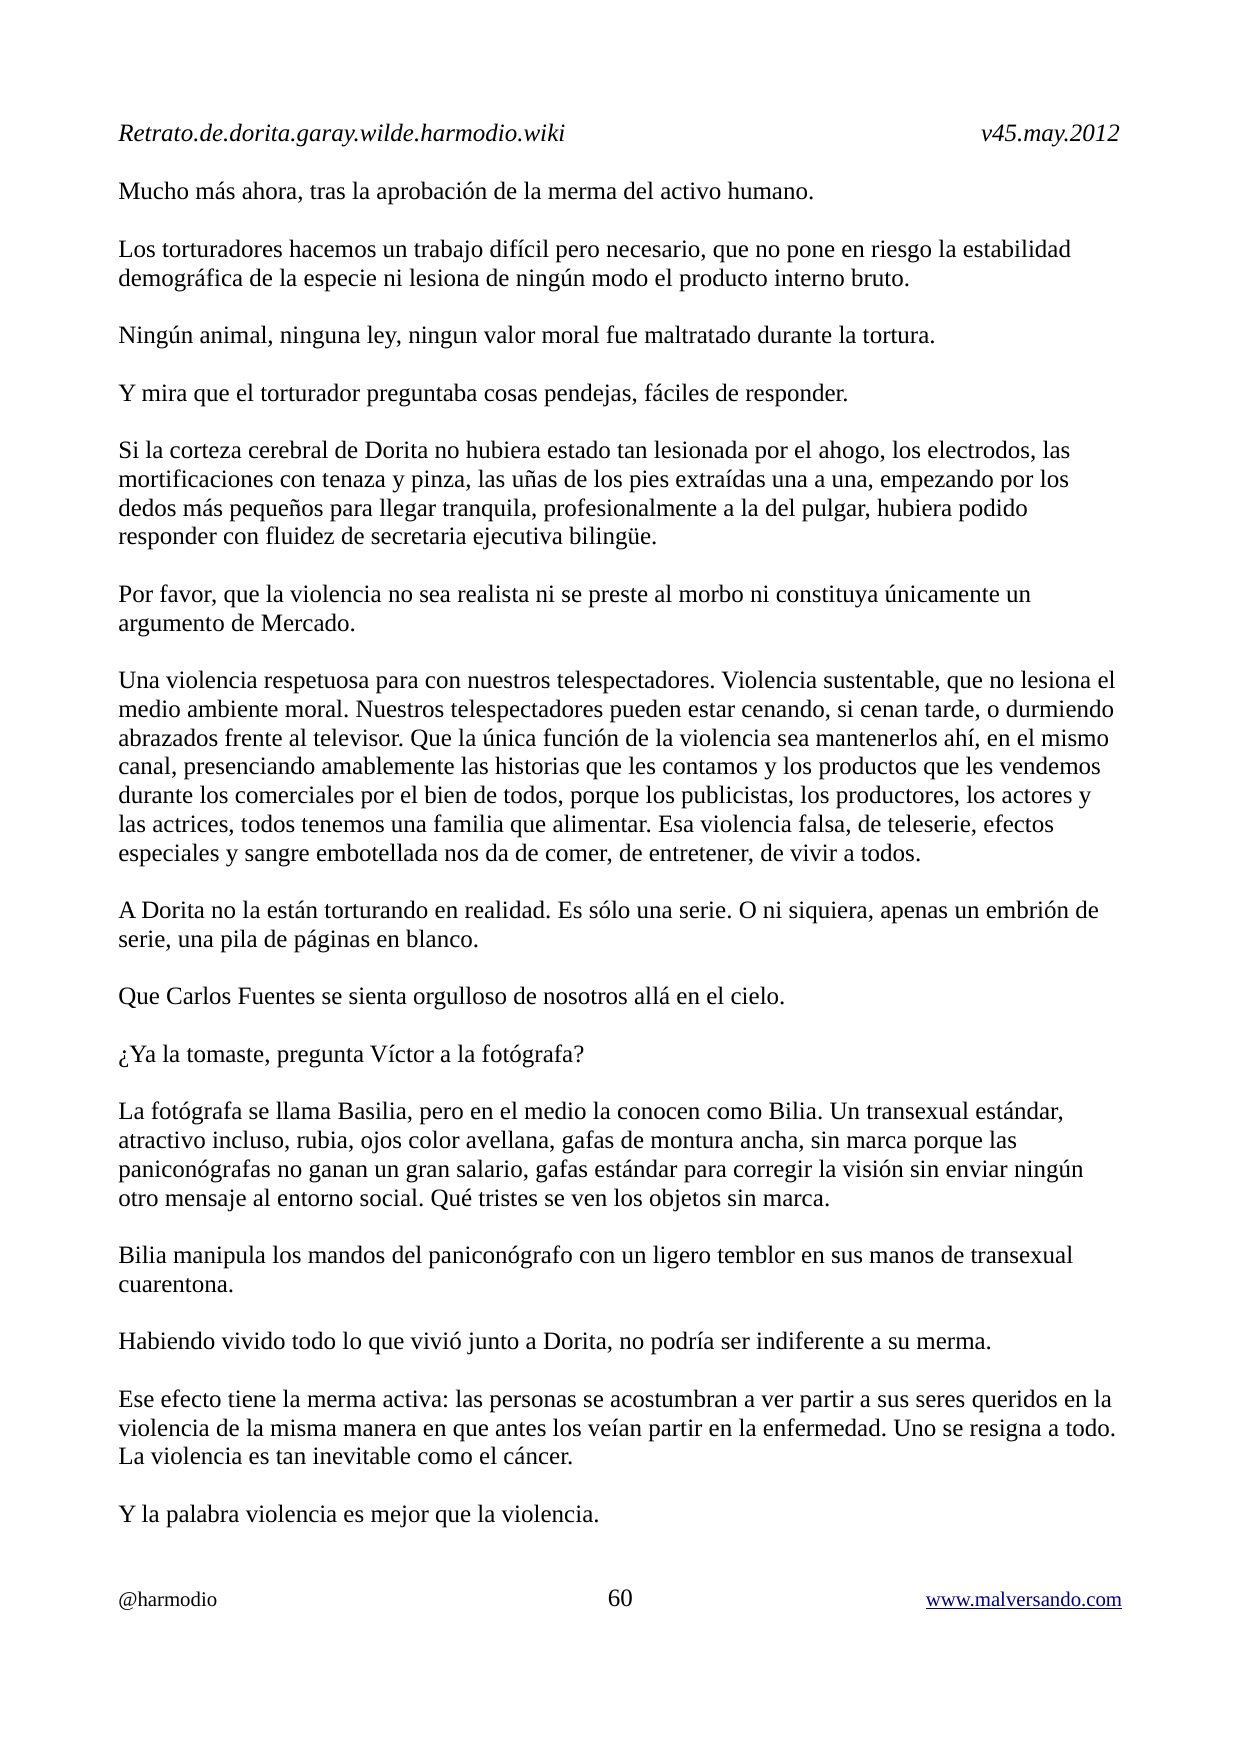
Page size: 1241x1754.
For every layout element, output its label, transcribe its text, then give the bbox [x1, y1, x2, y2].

text Ningún animal, ninguna ley, ningun valor moral fue maltratado durante la tortura. [118, 320, 1122, 349]
text Habiendo vivido todo lo que vivió junto a Dorita, no podría ser indiferente a su merma. [118, 1326, 1122, 1355]
text Si la corteza cerebral de Dorita no hubiera estado tan lesionada por el ahogo, los electrodos, las mortificaciones con tenaza y pinza, las uñas de los pies extraídas una a una, empezando por los dedos más pequeños para llegar tranquila, profesionalmente a la del pulgar, hubiera podido responder con fluidez de secretaria ejecutiva bilingüe. [118, 435, 1122, 550]
text Que Carlos Fuentes se sienta orgulloso de nosotros allá en el cielo. [118, 981, 1122, 1010]
text Una violencia respetuosa para con nuestros telespectadores. Violencia sustentable, que no lesiona el medio ambiente moral. Nuestros telespectadores pueden estar cenando, si cenan tarde, o durmiendo abrazados frente al televisor. Que la única función de la violencia sea mantenerlos ahí, en el mismo canal, presenciando amablemente las historias que les contamos y los productos que les vendemos durante los comerciales por el bien de todos, porque los publicistas, los productores, los actores y las actrices, todos tenemos una familia que alimentar. Esa violencia falsa, de teleserie, efectos especiales y sangre embotellada nos da de comer, de entretener, de vivir a todos. [118, 665, 1122, 866]
text La fotógrafa se llama Basilia, pero en el medio la conocen como Bilia. Un transexual estándar, atractivo incluso, rubia, ojos color avellana, gafas de montura ancha, sin marca porque las paniconógrafas no ganan un gran salario, gafas estándar para corregir la visión sin enviar ningún otro mensaje al entorno social. Qué tristes se ven los objetos sin marca. [118, 1096, 1122, 1211]
text Y la palabra violencia es mejor que la violencia. [118, 1499, 1122, 1528]
text Ese efecto tiene la merma activa: las personas se acostumbran a ver partir a sus seres queridos en la violencia de la misma manera en que antes los veían partir en la enfermedad. Uno se resigna a todo. La violencia es tan inevitable como el cáncer. [118, 1384, 1122, 1470]
text Y mira que el torturador preguntaba cosas pendejas, fáciles de responder. [118, 378, 1122, 406]
text Los torturadores hacemos un trabajo difícil pero necesario, que no pone en riesgo la estabilidad demográfica de la especie ni lesiona de ningún modo el producto interno bruto. [118, 234, 1122, 291]
text Bilia manipula los mandos del paniconógrafo con un ligero temblor en sus manos de transexual cuarentona. [118, 1240, 1122, 1298]
text ¿Ya la tomaste, pregunta Víctor a la fotógrafa? [118, 1039, 1122, 1068]
text Por favor, que la violencia no sea realista ni se preste al morbo ni constituya únicamente un argumento de Mercado. [118, 579, 1122, 636]
text A Dorita no la están torturando en realidad. Es sólo una serie. O ni siquiera, apenas un embrión de serie, una pila de páginas en blanco. [118, 895, 1122, 953]
text Mucho más ahora, tras la aprobación de la merma del activo humano. [118, 176, 1122, 205]
